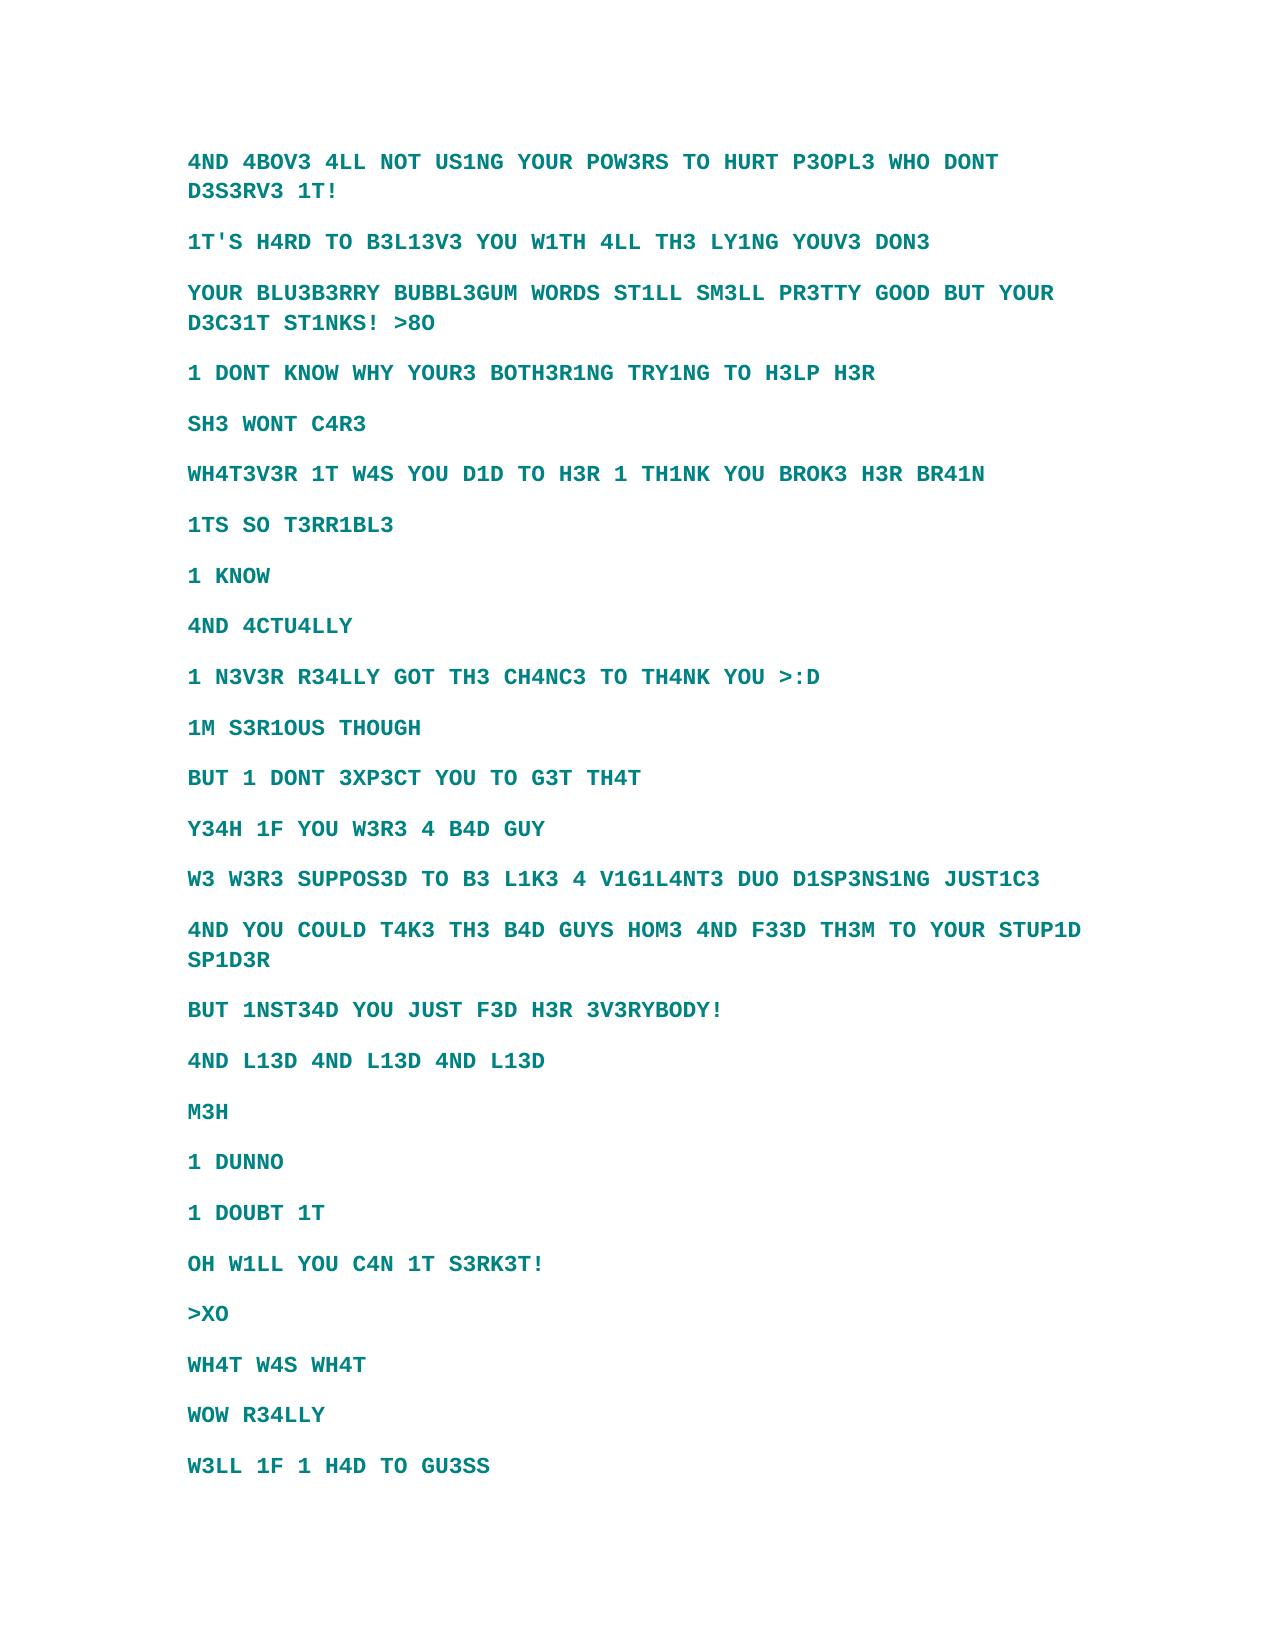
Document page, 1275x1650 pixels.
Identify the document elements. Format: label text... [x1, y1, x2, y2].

text 4ND YOU COULD T4K3 TH3 B4D GUYS HOM3 4ND F33D TH3M TO YOUR STUP1D SP1D3R [187, 918, 1087, 974]
text 4ND 4BOV3 4LL NOT US1NG YOUR POW3RS TO HURT P3OPL3 WHO DONT D3S3RV3 1T! [187, 150, 1087, 206]
text Y34H 1F YOU W3R3 4 B4D GUY [187, 817, 1087, 843]
text >XO [187, 1302, 1087, 1328]
text BUT 1NST34D YOU JUST F3D H3R 3V3RYBODY! [187, 999, 1087, 1025]
text SH3 WONT C4R3 [187, 412, 1087, 438]
text 4ND L13D 4ND L13D 4ND L13D [187, 1049, 1087, 1075]
text 1TS SO T3RR1BL3 [187, 513, 1087, 539]
text 1M S3R1OUS THOUGH [187, 716, 1087, 742]
text 1T'S H4RD TO B3L13V3 YOU W1TH 4LL TH3 LY1NG YOUV3 DON3 [187, 230, 1087, 256]
text 1 DUNNO [187, 1151, 1087, 1177]
text BUT 1 DONT 3XP3CT YOU TO G3T TH4T [187, 766, 1087, 792]
text WH4T3V3R 1T W4S YOU D1D TO H3R 1 TH1NK YOU BROK3 H3R BR41N [187, 463, 1087, 489]
text OH W1LL YOU C4N 1T S3RK3T! [187, 1252, 1087, 1278]
text 1 KNOW [187, 564, 1087, 590]
text YOUR BLU3B3RRY BUBBL3GUM WORDS ST1LL SM3LL PR3TTY GOOD BUT YOUR D3C31T ST1NKS! >8O [187, 281, 1087, 337]
text WH4T W4S WH4T [187, 1353, 1087, 1379]
text W3 W3R3 SUPPOS3D TO B3 L1K3 4 V1G1L4NT3 DUO D1SP3NS1NG JUST1C3 [187, 868, 1087, 894]
text WOW R34LLY [187, 1404, 1087, 1430]
text 4ND 4CTU4LLY [187, 614, 1087, 641]
text M3H [187, 1100, 1087, 1126]
text W3LL 1F 1 H4D TO GU3SS [187, 1454, 1087, 1480]
text 1 DONT KNOW WHY YOUR3 BOTH3R1NG TRY1NG TO H3LP H3R [187, 361, 1087, 387]
text 1 N3V3R R34LLY GOT TH3 CH4NC3 TO TH4NK YOU >:D [187, 665, 1087, 691]
text 1 DOUBT 1T [187, 1201, 1087, 1227]
